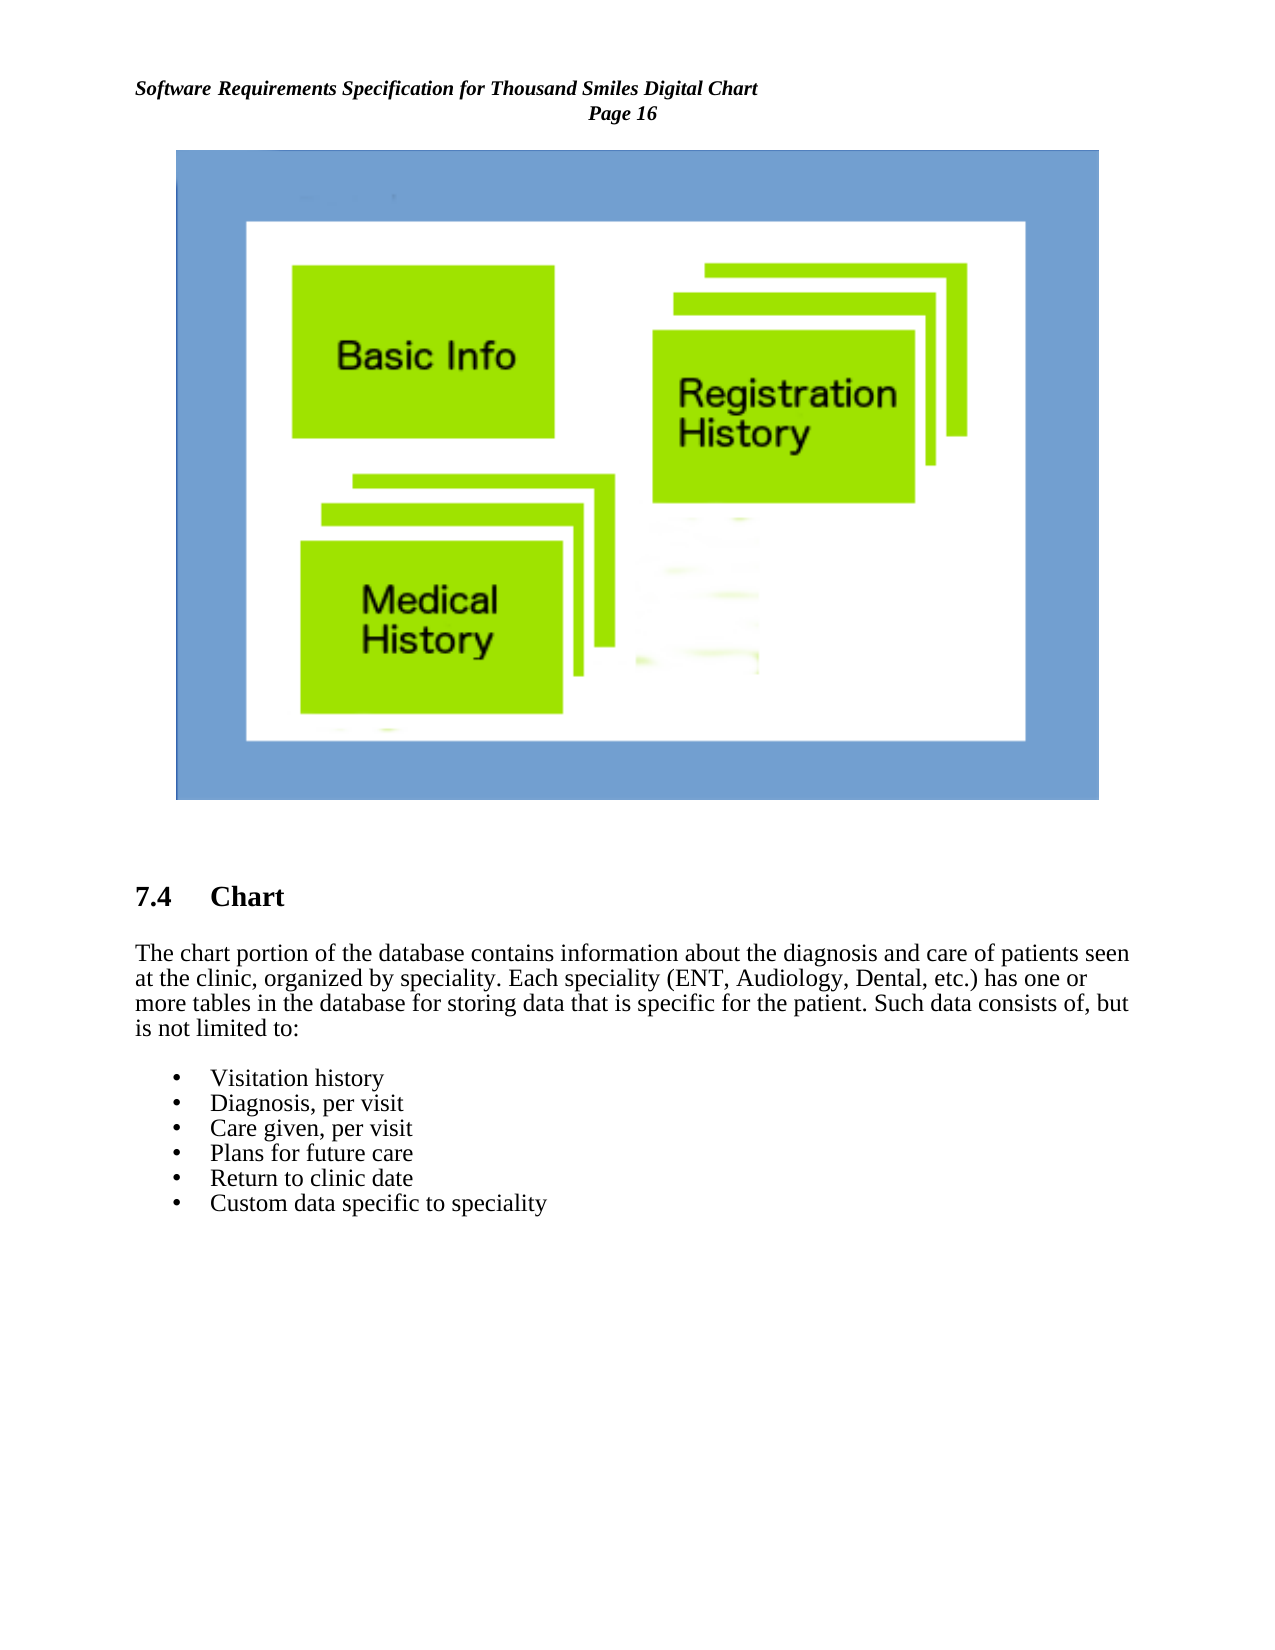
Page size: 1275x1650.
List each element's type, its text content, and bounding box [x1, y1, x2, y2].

list Plans for future care [172, 1142, 1140, 1167]
list Visitation history [172, 1067, 1140, 1092]
picture [176, 150, 1099, 800]
subtitle Chart [135, 879, 1140, 913]
list Custom data specific to speciality [172, 1192, 1140, 1217]
list Return to clinic date [172, 1167, 1140, 1192]
list Diagnosis, per visit [172, 1092, 1140, 1117]
list Care given, per visit [172, 1117, 1140, 1142]
text The chart portion of the database contains information about the diagnosis and care of patients seen at the clinic, organized by speciality. Each speciality (ENT, Audiology, Dental, etc.) has one or more tables in the database for storing data that is specific for the patient. Such data consists of, but is not limited to: [135, 942, 1140, 1042]
